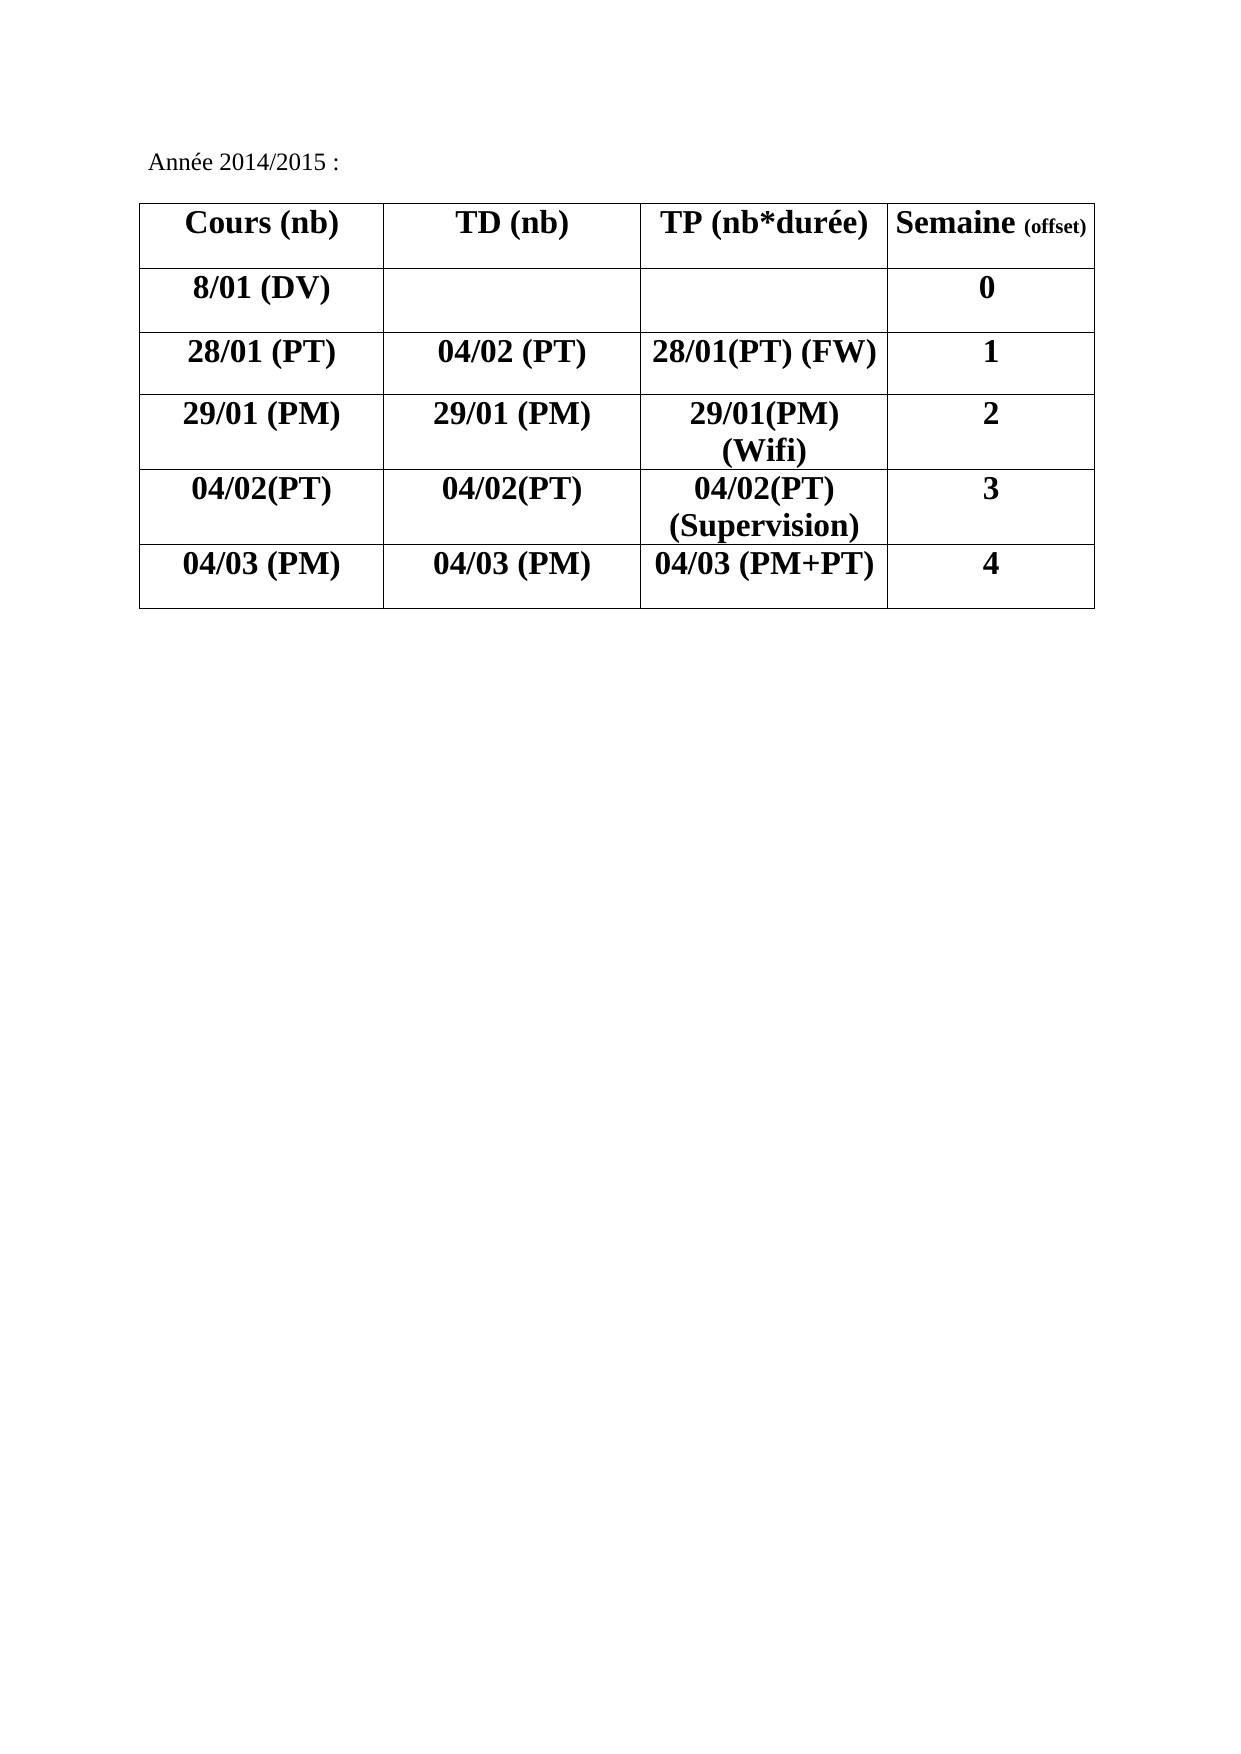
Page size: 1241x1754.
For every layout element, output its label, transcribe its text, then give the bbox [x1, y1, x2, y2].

table_header TD (nb) [384, 204, 640, 267]
table_cell 29/01(PM) (Wifi) [641, 395, 887, 469]
table_cell 04/02(PT) (Supervision) [641, 470, 887, 543]
table_cell 04/02(PT) [140, 470, 383, 543]
table_cell 04/02(PT) [384, 470, 640, 543]
table_cell 1 [888, 333, 1094, 394]
table_cell 04/03 (PM) [140, 545, 383, 608]
table_cell 8/01 (DV) [140, 269, 383, 332]
table_cell 3 [888, 470, 1094, 543]
table_cell 28/01 (PT) [140, 333, 383, 394]
table_cell 2 [888, 395, 1094, 469]
table_header TP (nb*durée) [641, 204, 887, 267]
table_cell [384, 269, 640, 332]
table_cell 29/01 (PM) [384, 395, 640, 469]
table_header Cours (nb) [140, 204, 383, 267]
table_cell [641, 269, 887, 332]
table_cell 29/01 (PM) [140, 395, 383, 469]
table_cell 28/01(PT) (FW) [641, 333, 887, 394]
text Année 2014/2015 : [148, 148, 1092, 175]
table_cell 04/03 (PM+PT) [641, 545, 887, 608]
table_cell 0 [888, 269, 1094, 332]
table_cell 4 [888, 545, 1094, 608]
table_header Semaine (offset) [888, 204, 1094, 267]
table_cell 04/03 (PM) [384, 545, 640, 608]
table_cell 04/02 (PT) [384, 333, 640, 394]
